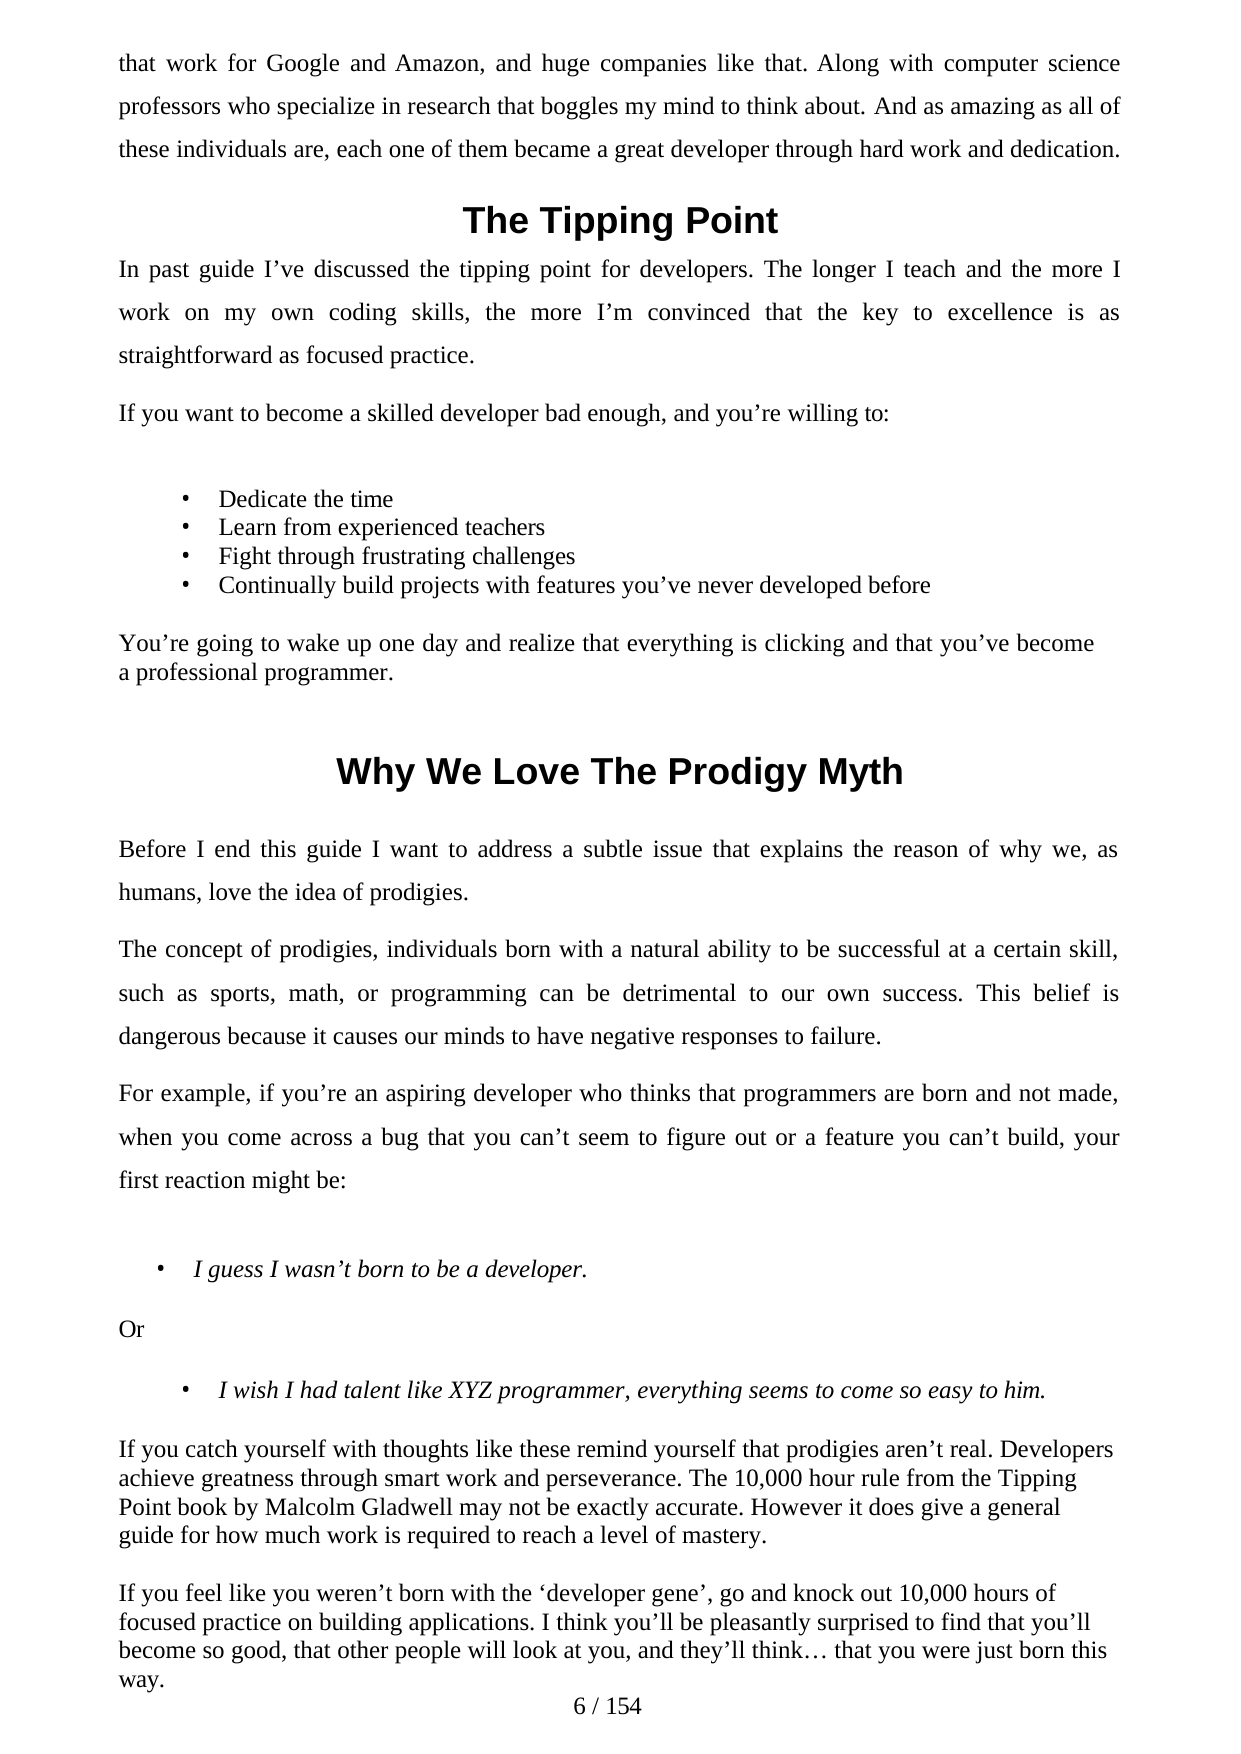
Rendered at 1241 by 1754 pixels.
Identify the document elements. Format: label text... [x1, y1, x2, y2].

subtitle The Tipping Point [30, 198, 1211, 241]
text If you catch yourself with thoughts like these remind yourself that prodigies aren’t real. Developers achieve greatness through smart work and perseverance. The 10,000 hour rule from the Tipping Point book by Malcolm Gladwell may not be exactly accurate. However it does give a general guide for how much work is required to reach a level of mastery. [118, 1434, 1113, 1549]
text Before I end this guide I want to address a subtle issue that explains the reason of why we, as humans, love the idea of prodigies. [118, 834, 1120, 906]
list Continually build projects with features you’ve never developed before [181, 570, 1211, 599]
text In past guide I’ve discussed the tipping point for developers. The longer I teach and the more I work on my own coding skills, the more I’m convinced that the key to excellence is as straightforward as focused practice. [118, 254, 1121, 369]
text You’re going to wake up one day and realize that everything is clicking and that you’ve become a professional programmer. [118, 628, 1095, 686]
text Or [118, 1314, 1211, 1343]
subtitle Why We Love The Prodigy Myth [29, 749, 1211, 792]
list I guess I wasn’t born to be a developer. [156, 1251, 1211, 1285]
list Dedicate the time [181, 484, 1211, 513]
text If you feel like you weren’t born with the ‘developer gene’, go and knock out 10,000 hours of focused practice on building applications. I think you’ll be pleasantly surprised to find that you’ll become so good, that other people will look at you, and they’ll think… that you were just born this way. [118, 1578, 1113, 1693]
list I wish I had talent like XYZ programmer, everything seems to come so easy to him. [181, 1371, 1211, 1405]
text that work for Google and Amazon, and huge companies like that. Along with computer science professors who specialize in research that boggles my mind to think about. And as amazing as all of these individuals are, each one of them became a great developer through hard work and dedication. [118, 48, 1121, 163]
list Learn from experienced teachers [181, 513, 1211, 542]
text The concept of prodigies, individuals born with a natural ability to be successful at a certain skill, such as sports, math, or programming can be detrimental to our own success. This belief is dangerous because it causes our minds to have negative responses to failure. [118, 934, 1121, 1049]
list Fight through frustrating challenges [181, 542, 1211, 570]
text For example, if you’re an aspiring developer who thinks that programmers are born and not made, when you come across a bug that you can’t seem to figure out or a feature you can’t build, your first reaction might be: [118, 1078, 1120, 1193]
text If you want to become a skilled developer bad enough, and you’re willing to: [118, 398, 1211, 426]
